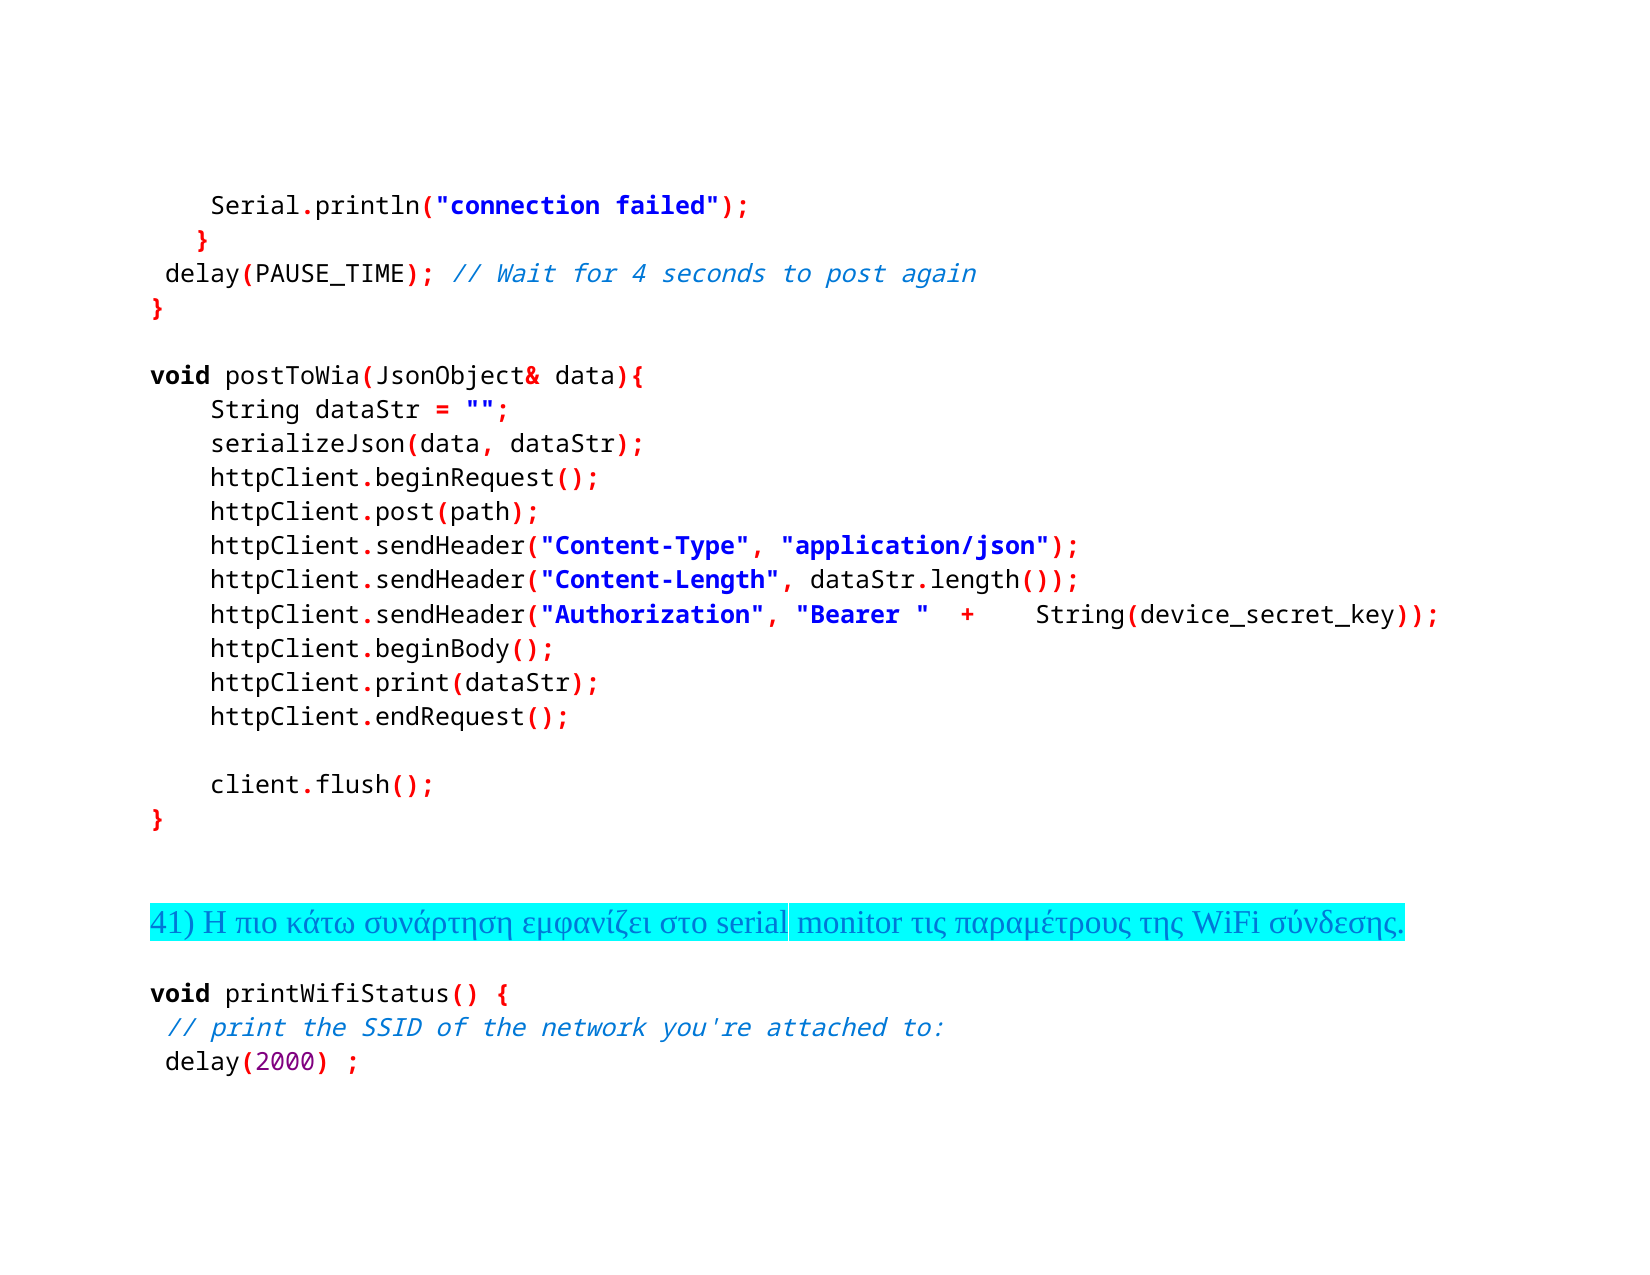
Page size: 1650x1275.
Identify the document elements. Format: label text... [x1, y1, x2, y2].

text client.flush(); [150, 767, 1500, 801]
text Serial.println("connection failed"); [150, 187, 1500, 222]
text httpClient.sendHeader("Content-Type", "application/json"); [150, 528, 1500, 562]
text delay(PAUSE_TIME); // Wait for 4 seconds to post again [150, 256, 1500, 290]
text serializeJson(data, dataStr); [150, 426, 1500, 460]
text httpClient.sendHeader("Content-Length", dataStr.length()); [150, 562, 1500, 596]
text httpClient.print(dataStr); [150, 664, 1500, 698]
text void printWifiStatus() { [150, 975, 1500, 1009]
text httpClient.post(path); [150, 494, 1500, 528]
text // print the SSID of the network you're attached to: [150, 1009, 1500, 1043]
text httpClient.endRequest(); [150, 698, 1500, 732]
text delay(2000) ; [150, 1043, 1500, 1077]
text } [150, 290, 1500, 324]
text String dataStr = ""; [150, 392, 1500, 426]
text httpClient.sendHeader("Authorization", "Bearer " + String(device_secret_key)); [150, 596, 1500, 630]
text } [150, 801, 1500, 835]
text httpClient.beginRequest(); [150, 460, 1500, 494]
text 41) Η πιο κάτω συνάρτηση εμφανίζει στο serial monitor τις παραμέτρους της WiFi σύνδεσης. [150, 903, 1500, 941]
text void postToWia(JsonObject& data){ [150, 358, 1500, 392]
text } [150, 222, 1500, 256]
text httpClient.beginBody(); [150, 630, 1500, 664]
